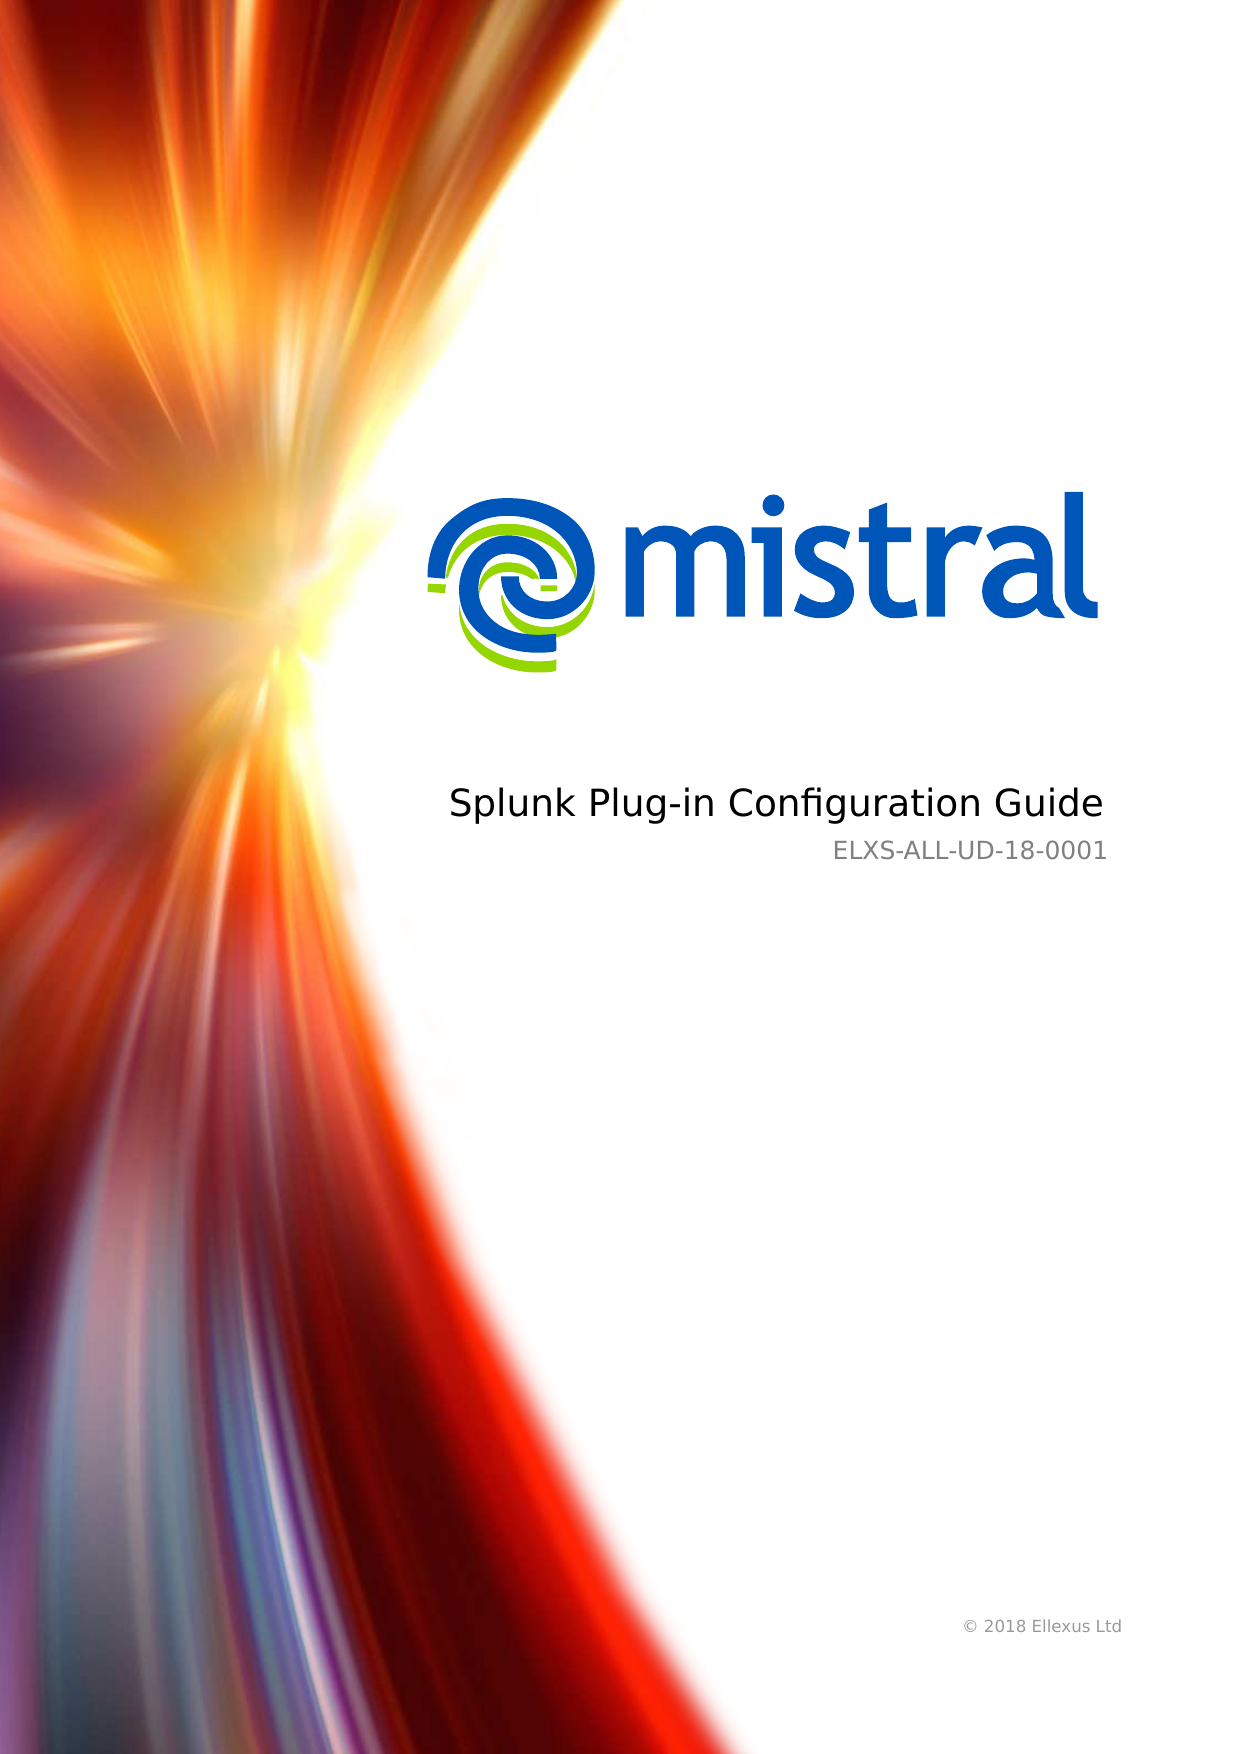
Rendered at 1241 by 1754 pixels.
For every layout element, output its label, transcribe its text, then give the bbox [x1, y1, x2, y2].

picture [0, 0, 759, 1754]
table_header Splunk Plug-in Configuration Guide [759, 775, 1122, 831]
table_cell ELXS-ALL-UD-18-0001 [759, 831, 1122, 871]
